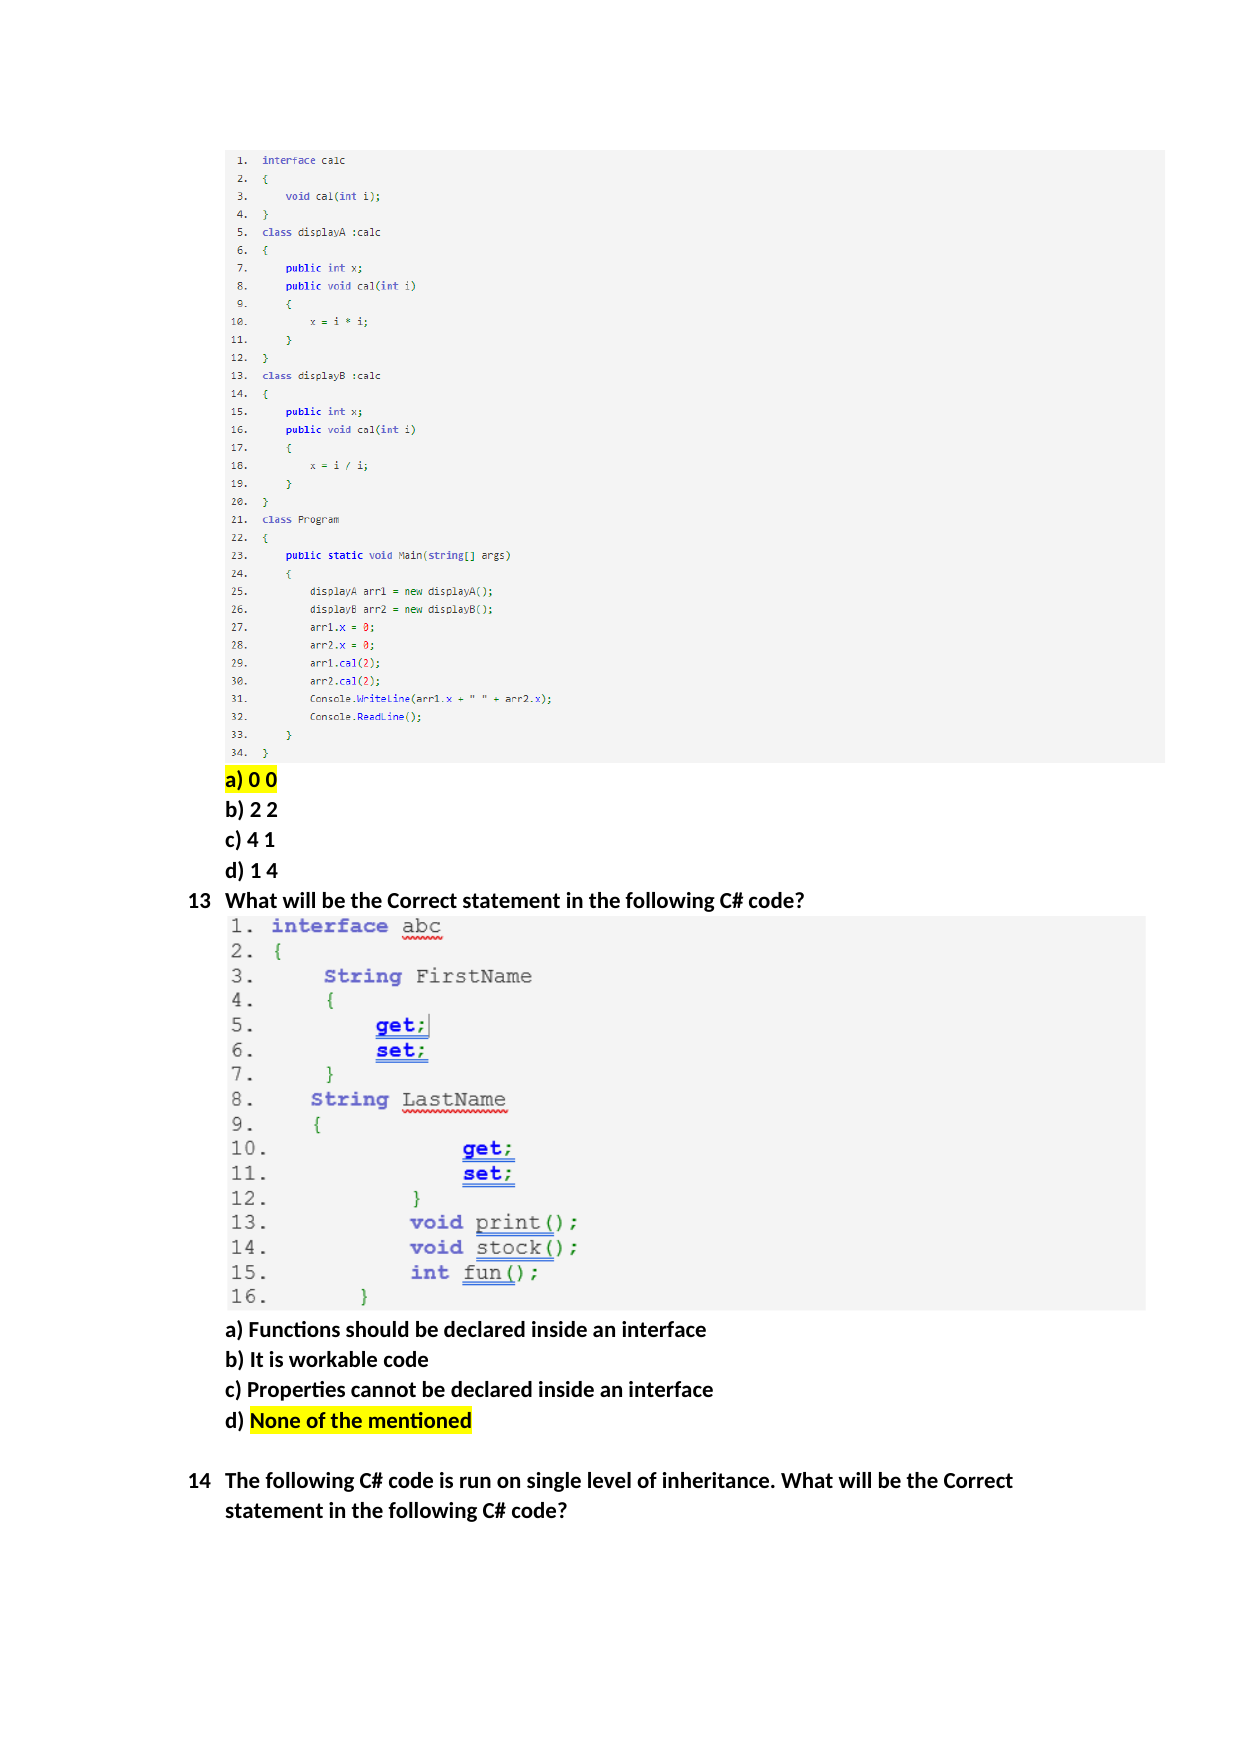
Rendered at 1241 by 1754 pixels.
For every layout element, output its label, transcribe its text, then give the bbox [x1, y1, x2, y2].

list The following C# code is run on single level of inheritance. What will be the Correct statement in the following C# code? [187, 1466, 1090, 1524]
list a) Functions should be declared inside an interface b) It is workable code c) Properties cannot be declared inside an interface d) None of the mentioned [225, 1315, 1090, 1434]
list What will be the Correct statement in the following C# code? [187, 886, 1090, 914]
picture [225, 150, 1166, 763]
list a) 0 0 b) 2 2 c) 4 1 d) 1 4 [225, 765, 1090, 884]
picture [225, 916, 1166, 1313]
